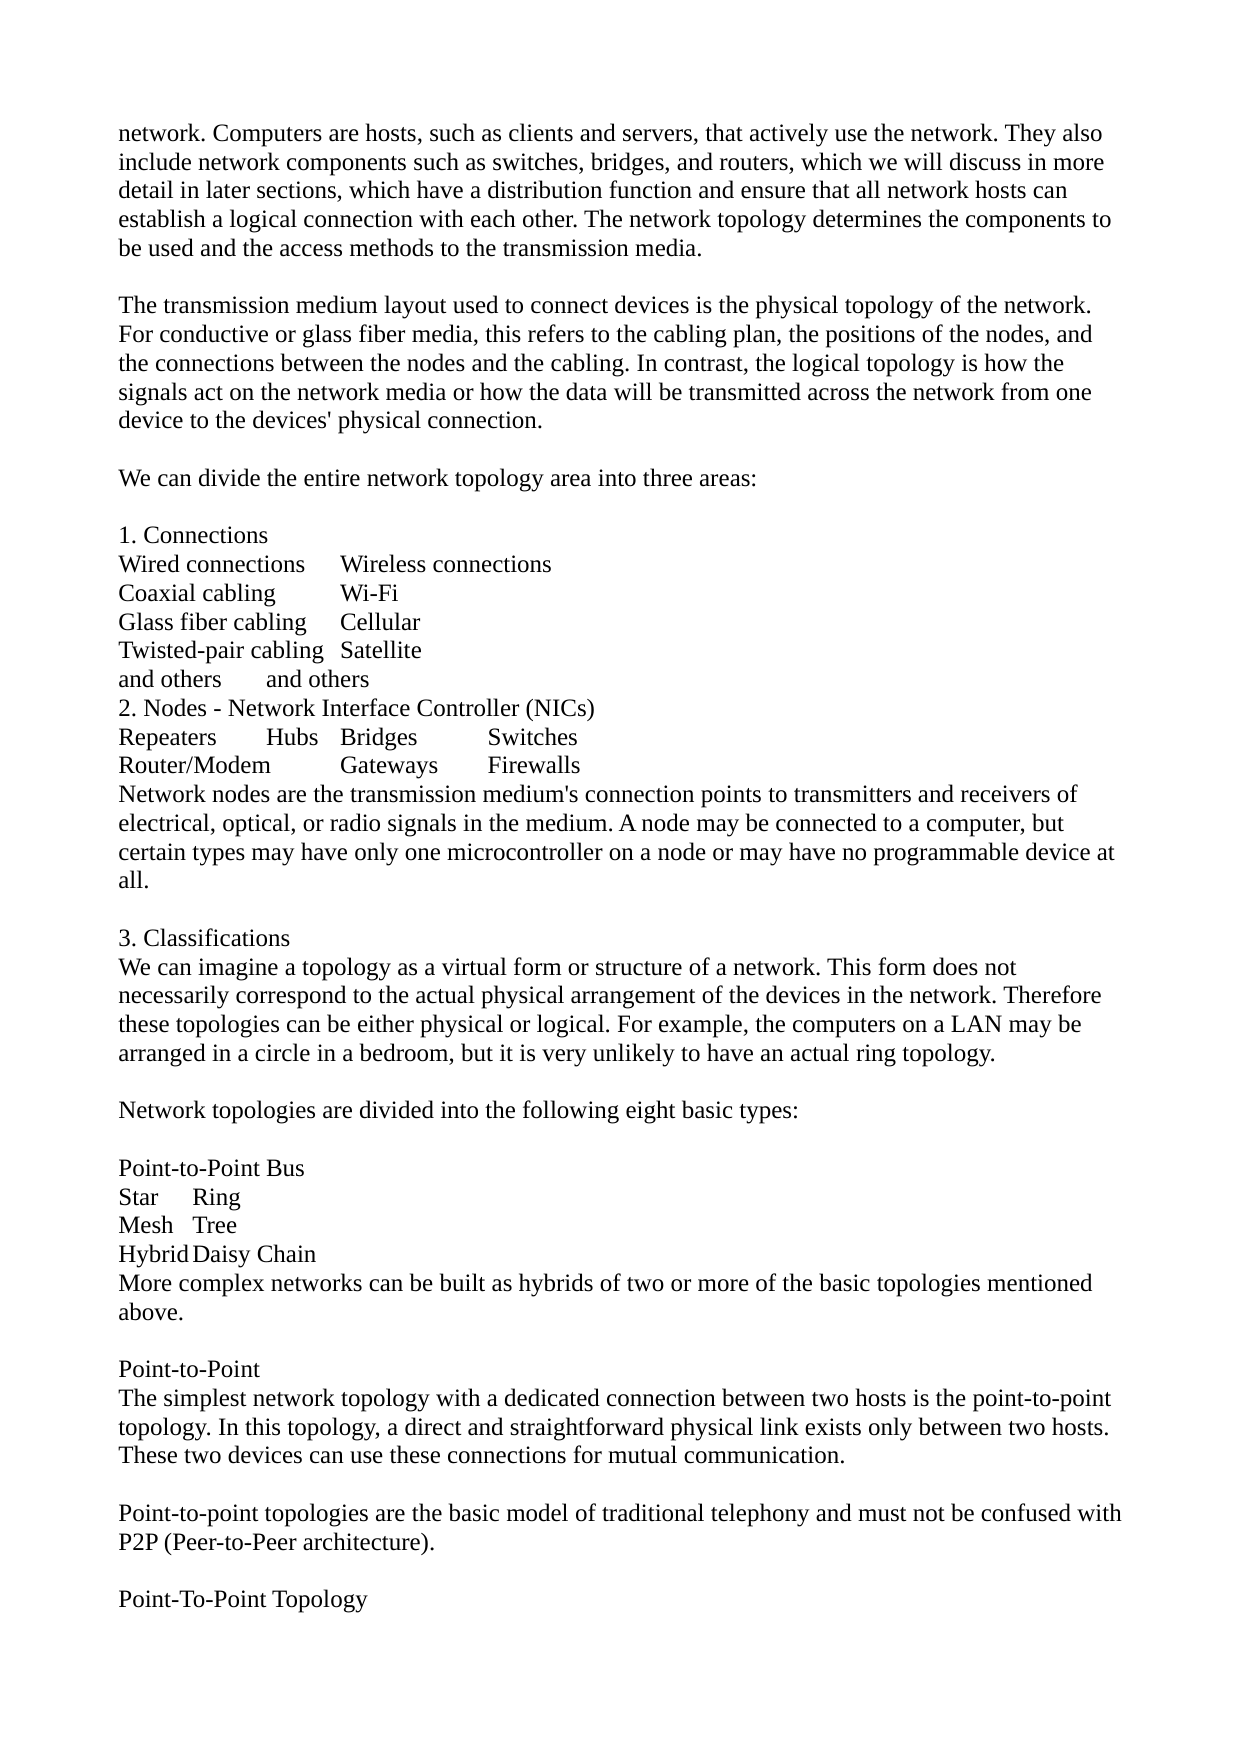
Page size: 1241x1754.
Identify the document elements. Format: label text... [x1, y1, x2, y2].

text Twisted-pair cabling Satellite [118, 636, 1122, 664]
text Wired connections Wireless connections [118, 549, 1122, 578]
text Point-to-Point Bus [118, 1153, 1122, 1182]
text Coaxial cabling Wi-Fi [118, 578, 1122, 607]
text We can divide the entire network topology area into three areas: [118, 463, 1122, 492]
text Network nodes are the transmission medium's connection points to transmitters and receivers of electrical, optical, or radio signals in the medium. A node may be connected to a computer, but certain types may have only one microcontroller on a node or may have no programmable device at all. [118, 779, 1122, 894]
text 3. Classifications [118, 923, 1122, 952]
text The simplest network topology with a dedicated connection between two hosts is the point-to-point topology. In this topology, a direct and straightforward physical link exists only between two hosts. These two devices can use these connections for mutual communication. [118, 1383, 1122, 1469]
text Point-To-Point Topology [118, 1584, 1122, 1613]
text and others and others [118, 664, 1122, 693]
text The transmission medium layout used to connect devices is the physical topology of the network. For conductive or glass fiber media, this refers to the cabling plan, the positions of the nodes, and the connections between the nodes and the cabling. In contrast, the logical topology is how the signals act on the network media or how the data will be transmitted across the network from one device to the devices' physical connection. [118, 291, 1122, 434]
text Hybrid Daisy Chain [118, 1239, 1122, 1268]
text Star Ring [118, 1182, 1122, 1211]
text 1. Connections [118, 521, 1122, 549]
text 2. Nodes - Network Interface Controller (NICs) [118, 693, 1122, 722]
text More complex networks can be built as hybrids of two or more of the basic topologies mentioned above. [118, 1268, 1122, 1326]
text network. Computers are hosts, such as clients and servers, that actively use the network. They also include network components such as switches, bridges, and routers, which we will discuss in more detail in later sections, which have a distribution function and ensure that all network hosts can establish a logical connection with each other. The network topology determines the components to be used and the access methods to the transmission media. [118, 118, 1122, 262]
text Mesh Tree [118, 1211, 1122, 1239]
text Glass fiber cabling Cellular [118, 607, 1122, 636]
text We can imagine a topology as a virtual form or structure of a network. This form does not necessarily correspond to the actual physical arrangement of the devices in the network. Therefore these topologies can be either physical or logical. For example, the computers on a LAN may be arranged in a circle in a bedroom, but it is very unlikely to have an actual ring topology. [118, 952, 1122, 1067]
text Point-to-point topologies are the basic model of traditional telephony and must not be confused with P2P (Peer-to-Peer architecture). [118, 1498, 1122, 1556]
text Network topologies are divided into the following eight basic types: [118, 1096, 1122, 1124]
text Repeaters Hubs Bridges Switches [118, 722, 1122, 751]
text Router/Modem Gateways Firewalls [118, 751, 1122, 779]
text Point-to-Point [118, 1354, 1122, 1383]
